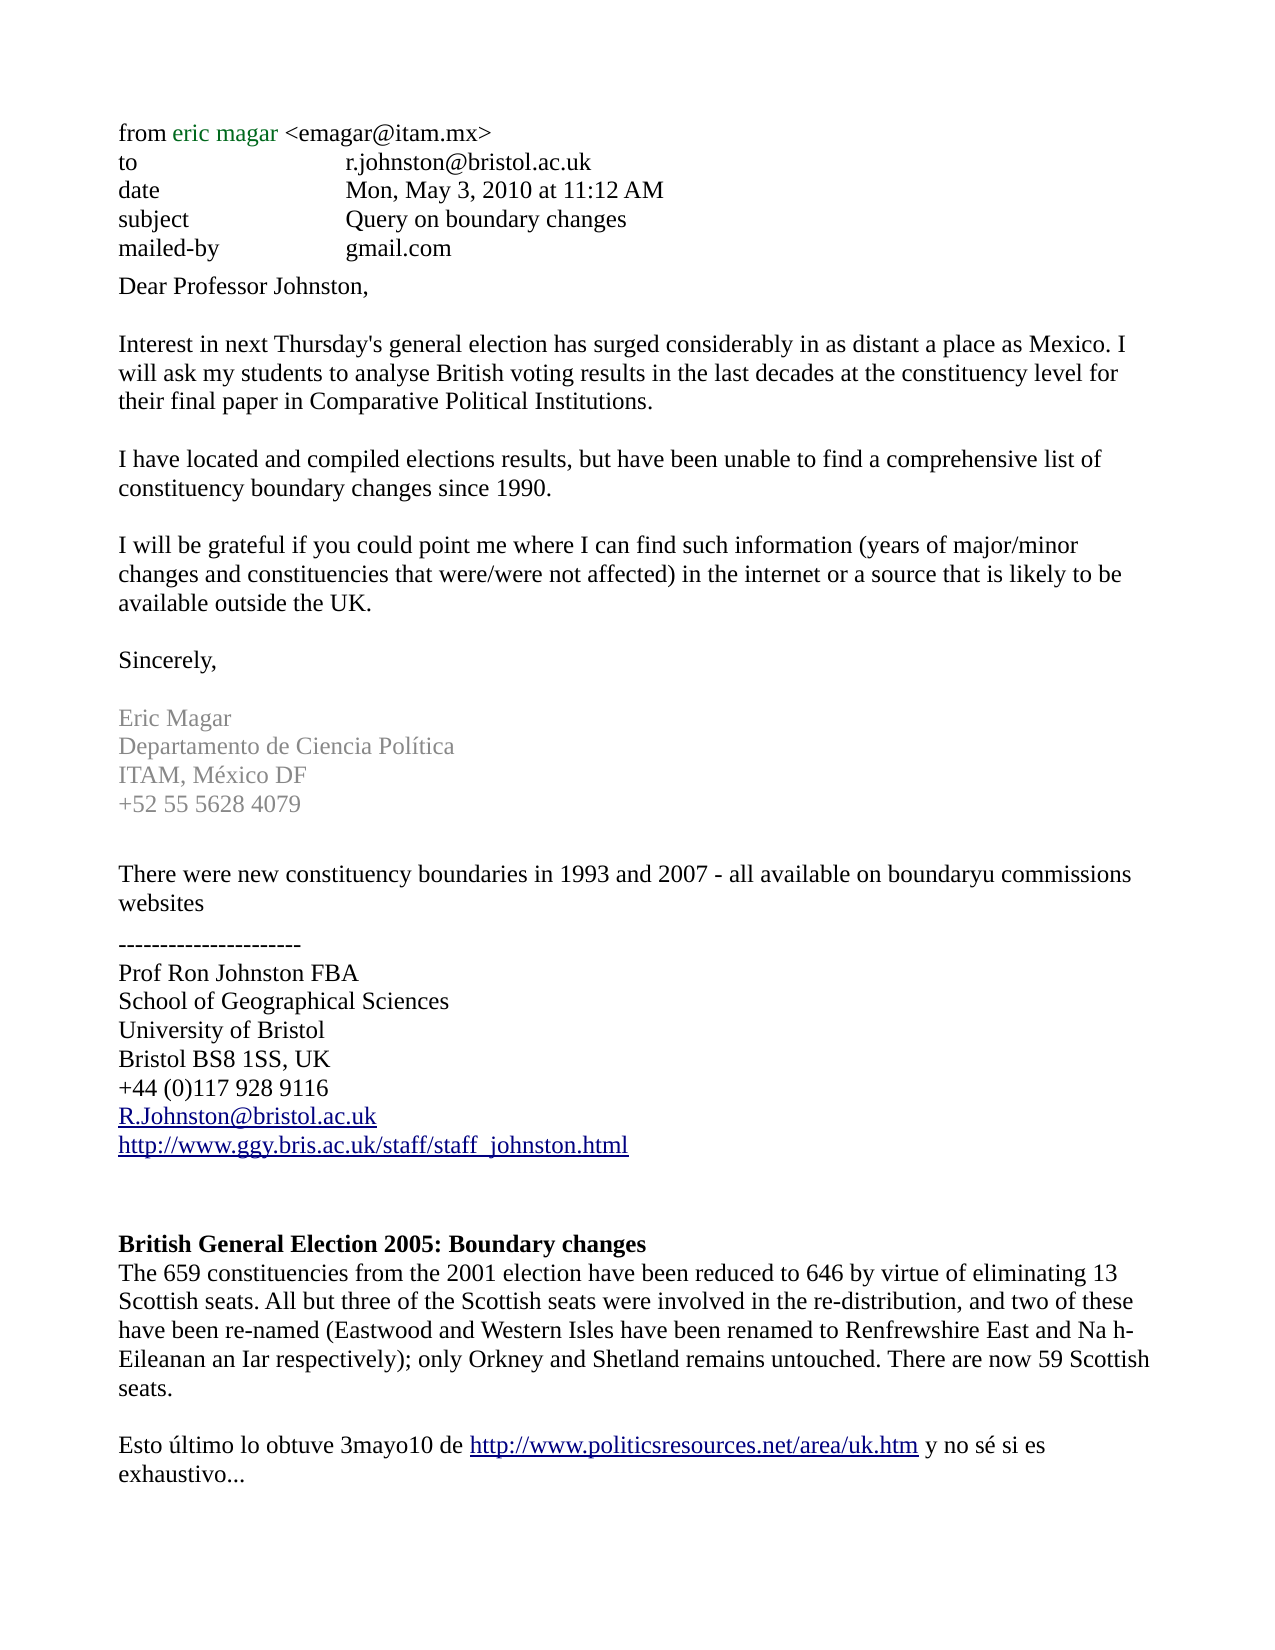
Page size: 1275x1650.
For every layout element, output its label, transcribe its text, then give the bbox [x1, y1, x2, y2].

table_cell to [118, 147, 345, 176]
text Esto último lo obtuve 3mayo10 de http://www.politicsresources.net/area/uk.htm y no sé si es exhaustivo... [118, 1430, 1157, 1488]
table_header [700, 118, 1022, 271]
table_cell gmail.com [345, 233, 695, 262]
table_cell [118, 262, 695, 267]
table_cell mailed-by [118, 233, 345, 262]
table_cell Mon, May 3, 2010 at 11:12 AM [345, 176, 695, 204]
table_cell Query on boundary changes [345, 204, 695, 233]
text There were new constituency boundaries in 1993 and 2007 - all available on boundaryu commissions websites [118, 859, 1157, 916]
table_header [662, 118, 695, 147]
text British General Election 2005: Boundary changes [118, 1229, 1157, 1258]
table_cell date [118, 176, 345, 204]
table_header [118, 118, 700, 271]
text The 659 constituencies from the 2001 election have been reduced to 646 by virtue of eliminating 13 Scottish seats. All but three of the Scottish seats were involved in the re-distribution, and two of these have been re-named (Eastwood and Western Isles have been renamed to Renfrewshire East and Na h-Eileanan an Iar respectively); only Orkney and Shetland remains untouched. There are now 59 Scottish seats. [118, 1258, 1157, 1401]
table_cell r.johnston@bristol.ac.uk [345, 147, 695, 176]
text ---------------------- Prof Ron Johnston FBA School of Geographical Sciences University of Bristol Bristol BS8 1SS, UK +44 (0)117 928 9116 R.Johnston@bristol.ac.uk http://www.ggy.bris.ac.uk/staff/staff_johnston.html [118, 929, 1157, 1188]
table_header from [118, 118, 172, 147]
table_header eric magar <emagar@itam.mx> [172, 118, 662, 147]
table_cell subject [118, 204, 345, 233]
table_header [1023, 118, 1033, 271]
text Dear Professor Johnston, Interest in next Thursday's general election has surged considerably in as distant a place as Mexico. I will ask my students to analyse British voting results in the last decades at the constituency level for their final paper in Comparative Political Institutions. I have located and compiled elections results, but have been unable to find a comprehensive list of constituency boundary changes since 1990. I will be grateful if you could point me where I can find such information (years of major/minor changes and constituencies that were/were not affected) in the internet or a source that is likely to be available outside the UK. Sincerely, Eric Magar Departamento de Ciencia Política ITAM, México DF +52 55 5628 4079 [118, 271, 1157, 846]
